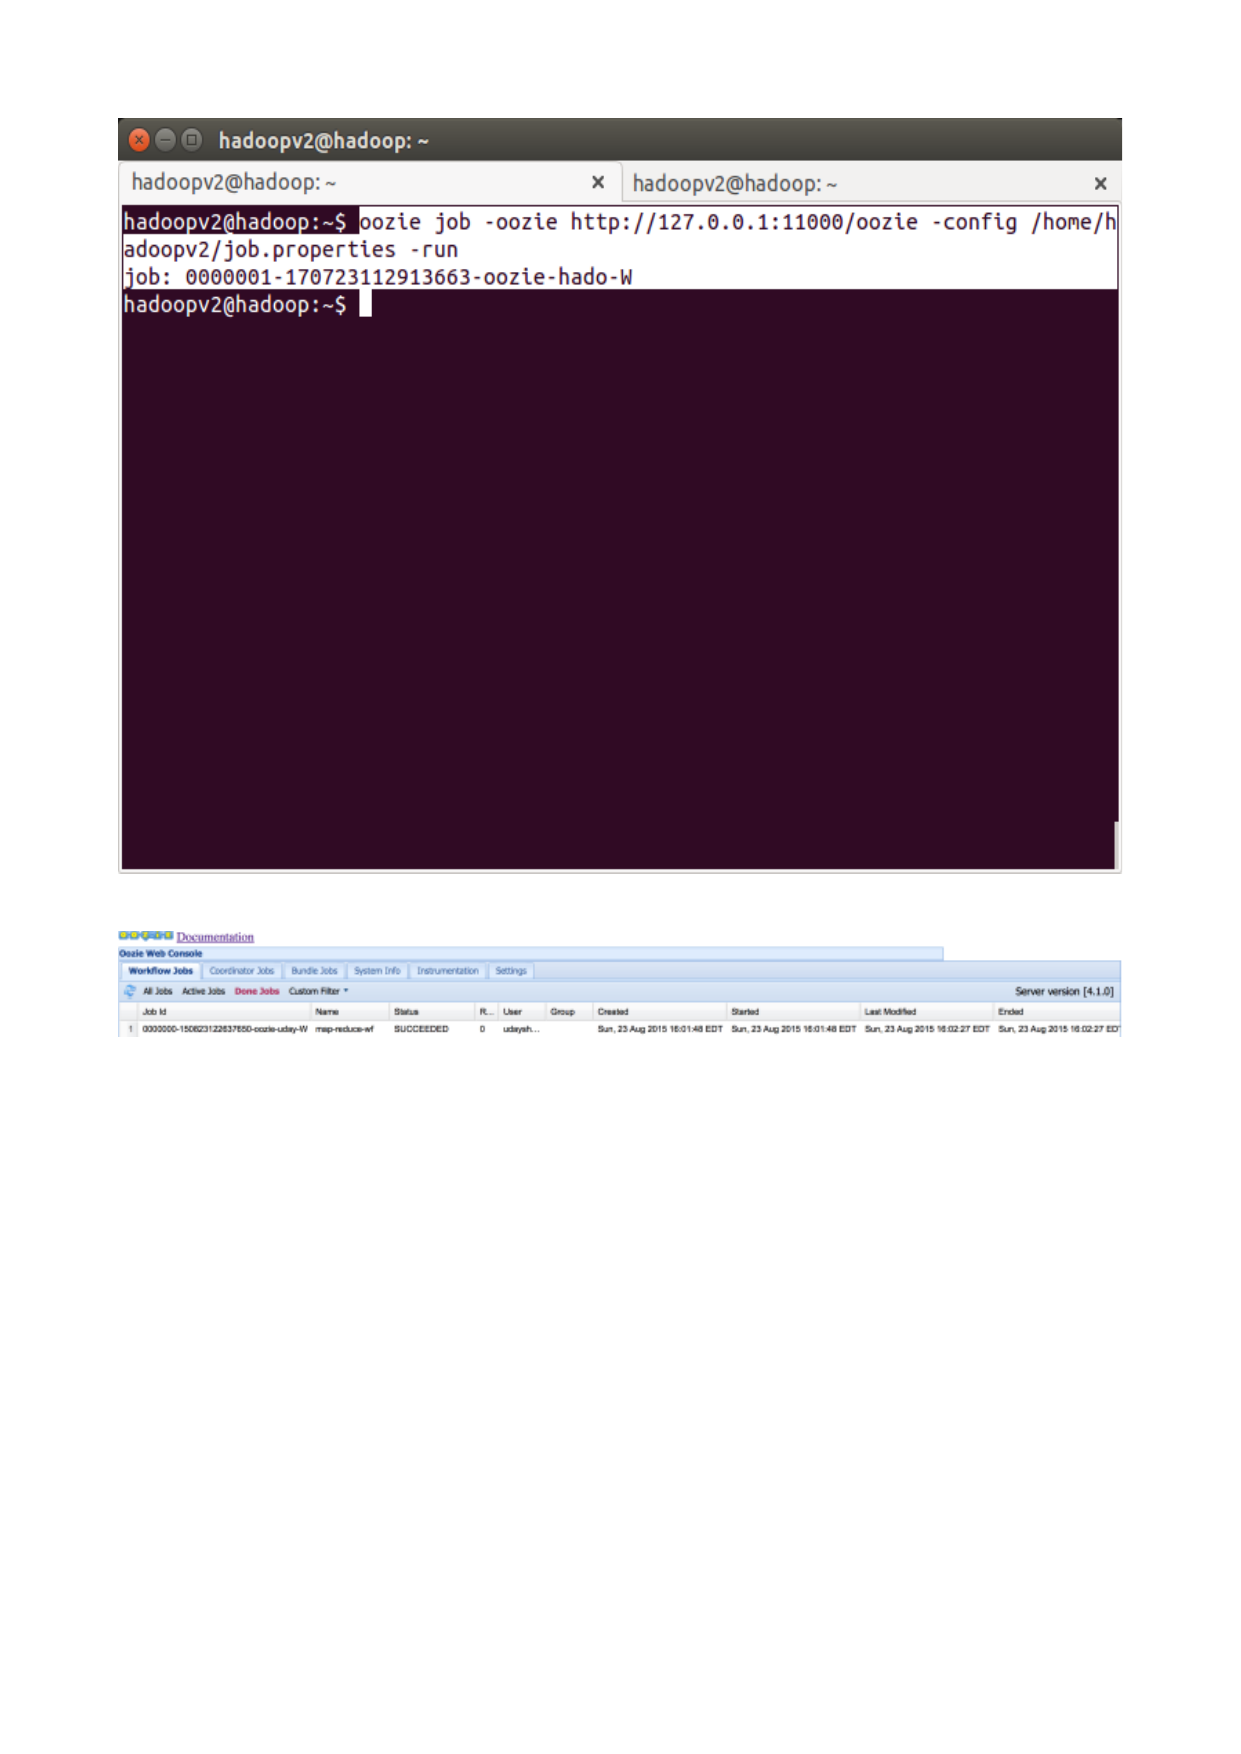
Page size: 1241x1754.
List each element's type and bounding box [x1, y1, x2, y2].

picture [118, 118, 1123, 874]
picture [118, 931, 1123, 1037]
